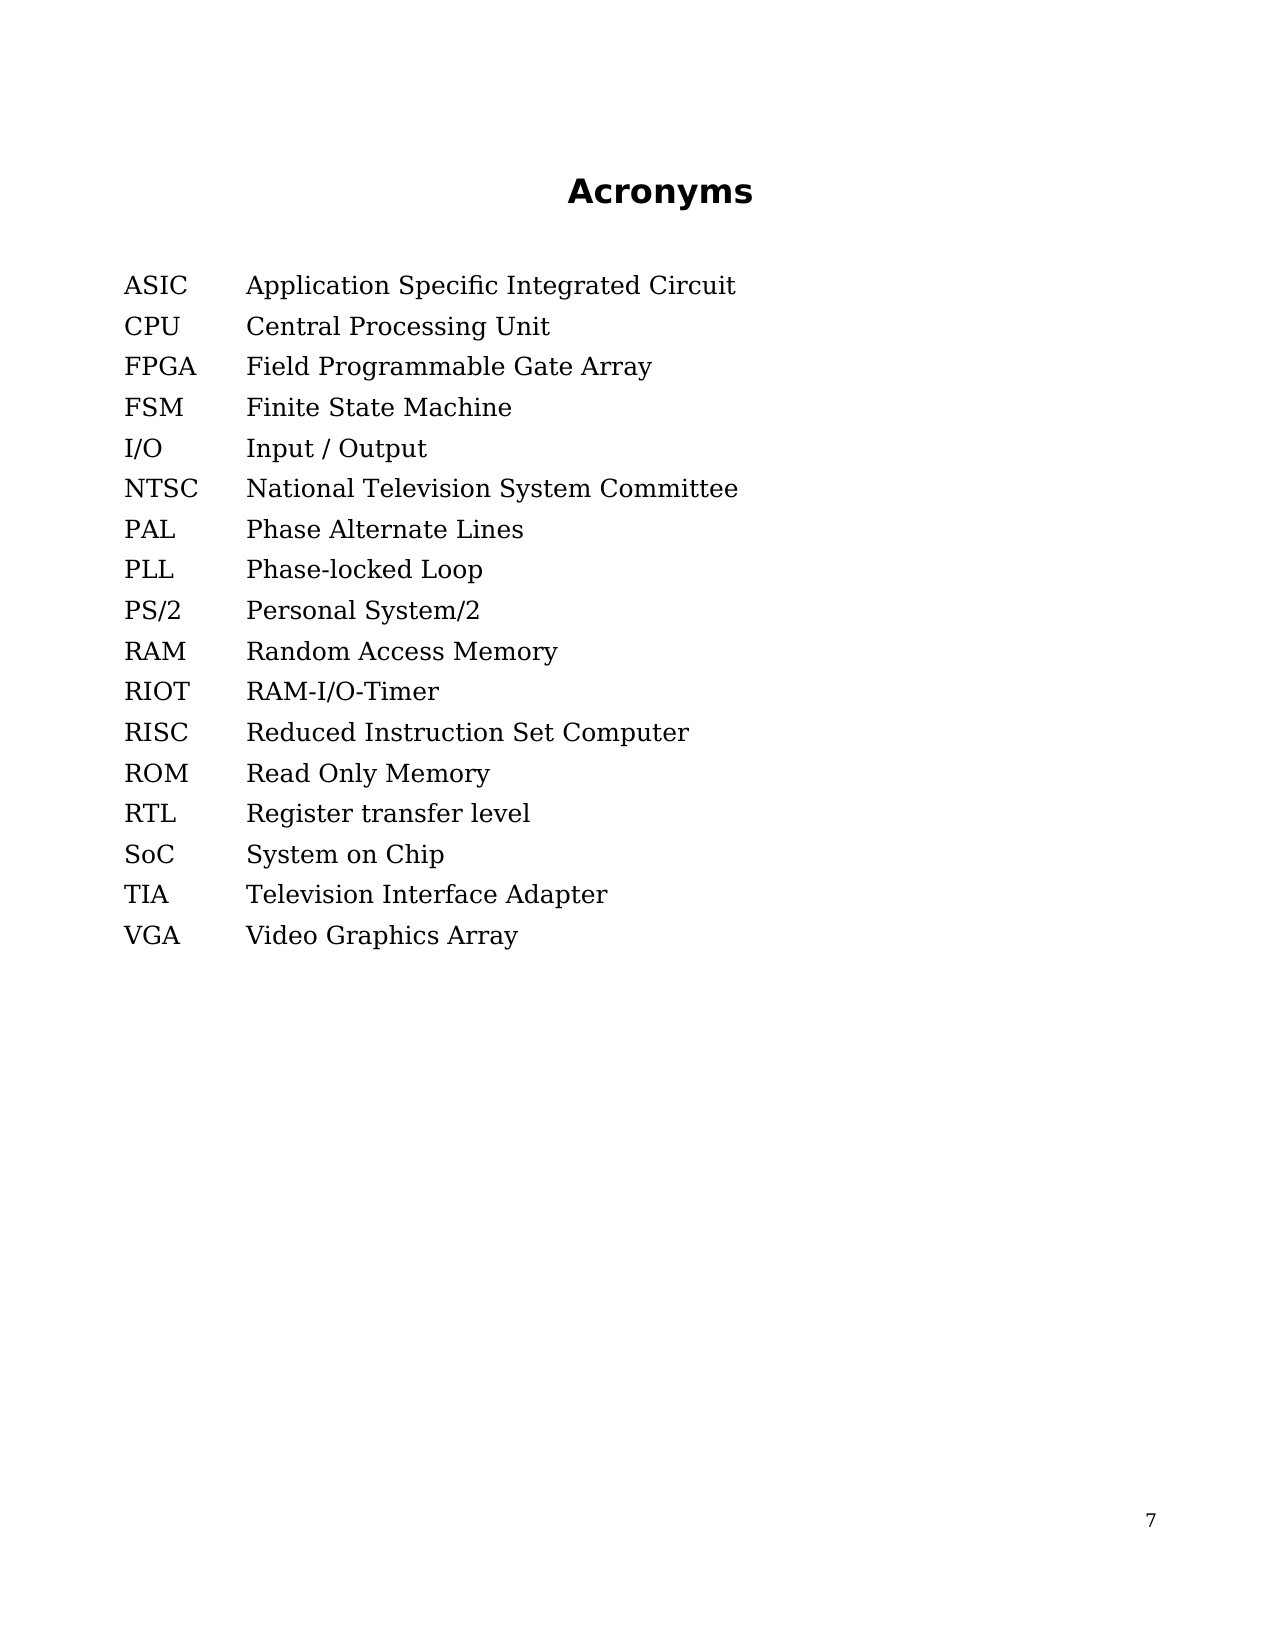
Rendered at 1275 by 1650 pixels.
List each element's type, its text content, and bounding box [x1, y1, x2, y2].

table_cell Personal System/2 [240, 591, 1157, 631]
table_cell PS/2 [118, 591, 240, 631]
table_cell System on Chip [240, 834, 1157, 875]
table_cell RAM-I/O-Timer [240, 672, 1157, 712]
table_cell CPU [118, 306, 240, 347]
table_cell Video Graphics Array [240, 916, 1157, 956]
subtitle Acronyms [118, 172, 1157, 211]
table_cell Finite State Machine [240, 388, 1157, 428]
table_cell RIOT [118, 672, 240, 712]
table_cell PAL [118, 509, 240, 550]
table_cell Input / Output [240, 428, 1157, 469]
table_cell ROM [118, 753, 240, 794]
table_cell RAM [118, 631, 240, 672]
table_cell RISC [118, 713, 240, 753]
table_header ASIC [118, 266, 240, 306]
table_header Application Specific Integrated Circuit [240, 266, 1157, 306]
table_cell FPGA [118, 347, 240, 387]
table_cell Random Access Memory [240, 631, 1157, 672]
table_cell PLL [118, 550, 240, 591]
table_cell TIA [118, 875, 240, 916]
table_cell VGA [118, 916, 240, 956]
table_cell Television Interface Adapter [240, 875, 1157, 916]
table_cell Phase-locked Loop [240, 550, 1157, 591]
table_cell Phase Alternate Lines [240, 509, 1157, 550]
table_cell RTL [118, 794, 240, 834]
table_cell I/O [118, 428, 240, 469]
table_cell Register transfer level [240, 794, 1157, 834]
table_cell Reduced Instruction Set Computer [240, 713, 1157, 753]
table_cell Field Programmable Gate Array [240, 347, 1157, 387]
table_cell Central Processing Unit [240, 306, 1157, 347]
table_cell SoC [118, 834, 240, 875]
table_cell Read Only Memory [240, 753, 1157, 794]
table_cell National Television System Committee [240, 469, 1157, 509]
table_cell FSM [118, 388, 240, 428]
table_cell NTSC [118, 469, 240, 509]
